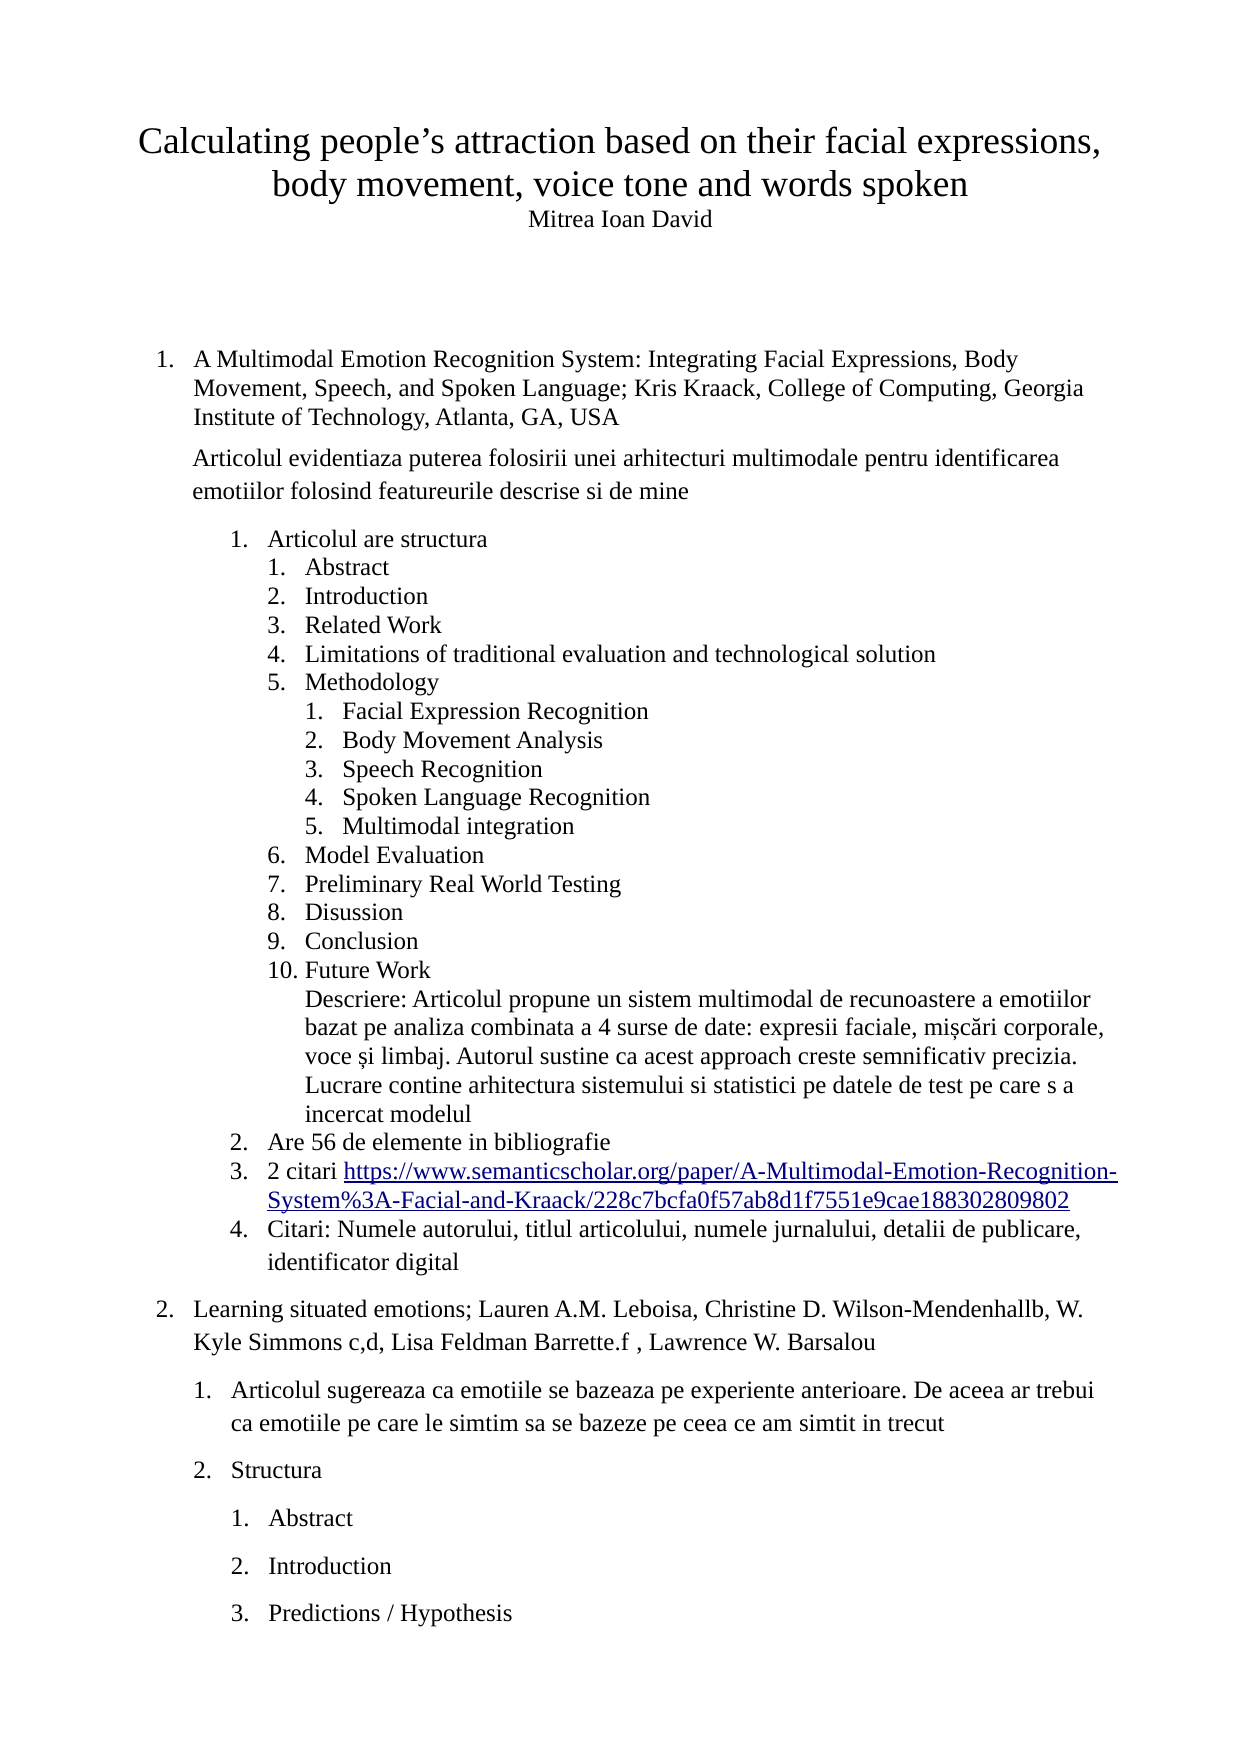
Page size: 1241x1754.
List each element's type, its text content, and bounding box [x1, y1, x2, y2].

list Learning situated emotions; Lauren A.M. Leboisa, Christine D. Wilson-Mendenhallb, W. Kyle Simmons c,d, Lisa Feldman Barrette.f , Lawrence W. Barsalou [156, 1294, 1122, 1356]
list Disussion [267, 897, 1122, 926]
list Limitations of traditional evaluation and technological solution [267, 639, 1122, 667]
list 2 citari https://www.semanticscholar.org/paper/A-Multimodal-Emotion-Recognition-System%3A-Facial-and-Kraack/228c7bcfa0f57ab8d1f7551e9cae188302809802 [229, 1156, 1122, 1214]
list Conclusion [267, 926, 1122, 955]
list Facial Expression Recognition [304, 696, 1122, 725]
list Predictions / Hypothesis [231, 1598, 1122, 1627]
list Articolul sugereaza ca emotiile se bazeaza pe experiente anterioare. De aceea ar trebui ca emotiile pe care le simtim sa se bazeze pe ceea ce am simtit in trecut [193, 1375, 1122, 1437]
list Future Work [267, 955, 1122, 984]
list Are 56 de elemente in bibliografie [229, 1127, 1122, 1156]
list Abstract [231, 1503, 1122, 1532]
list Multimodal integration [304, 811, 1122, 840]
text Mitrea Ioan David [118, 204, 1122, 233]
list Preliminary Real World Testing [267, 869, 1122, 897]
list Body Movement Analysis [304, 725, 1122, 754]
list Related Work [267, 610, 1122, 639]
list Spoken Language Recognition [304, 782, 1122, 811]
text Articolul evidentiaza puterea folosirii unei arhitecturi multimodale pentru identificarea emotiilor folosind featureurile descrise si de mine [118, 443, 1122, 505]
list Model Evaluation [267, 840, 1122, 869]
list Introduction [231, 1551, 1122, 1579]
list Introduction [267, 581, 1122, 610]
list Methodology [267, 667, 1122, 696]
subtitle A Multimodal Emotion Recognition System: Integrating Facial Expressions, Body Movement, Speech, and Spoken Language; Kris Kraack, College of Computing, Georgia Institute of Technology, Atlanta, GA, USA [156, 344, 1122, 431]
text Calculating people’s attraction based on their facial expressions, body movement, voice tone and words spoken [118, 118, 1122, 204]
list Speech Recognition [304, 754, 1122, 782]
list Descriere: Articolul propune un sistem multimodal de recunoastere a emotiilor bazat pe analiza combinata a 4 surse de date: expresii faciale, mișcări corporale, voce și limbaj. Autorul sustine ca acest approach creste semnificativ precizia. Lucrare contine arhitectura sistemului si statistici pe datele de test pe care s a incercat modelul [267, 984, 1122, 1127]
list Abstract [267, 552, 1122, 581]
list Citari: Numele autorului, titlul articolului, numele jurnalului, detalii de publicare, identificator digital [229, 1214, 1122, 1276]
list Structura [193, 1456, 1122, 1484]
list Articolul are structura [229, 524, 1122, 552]
